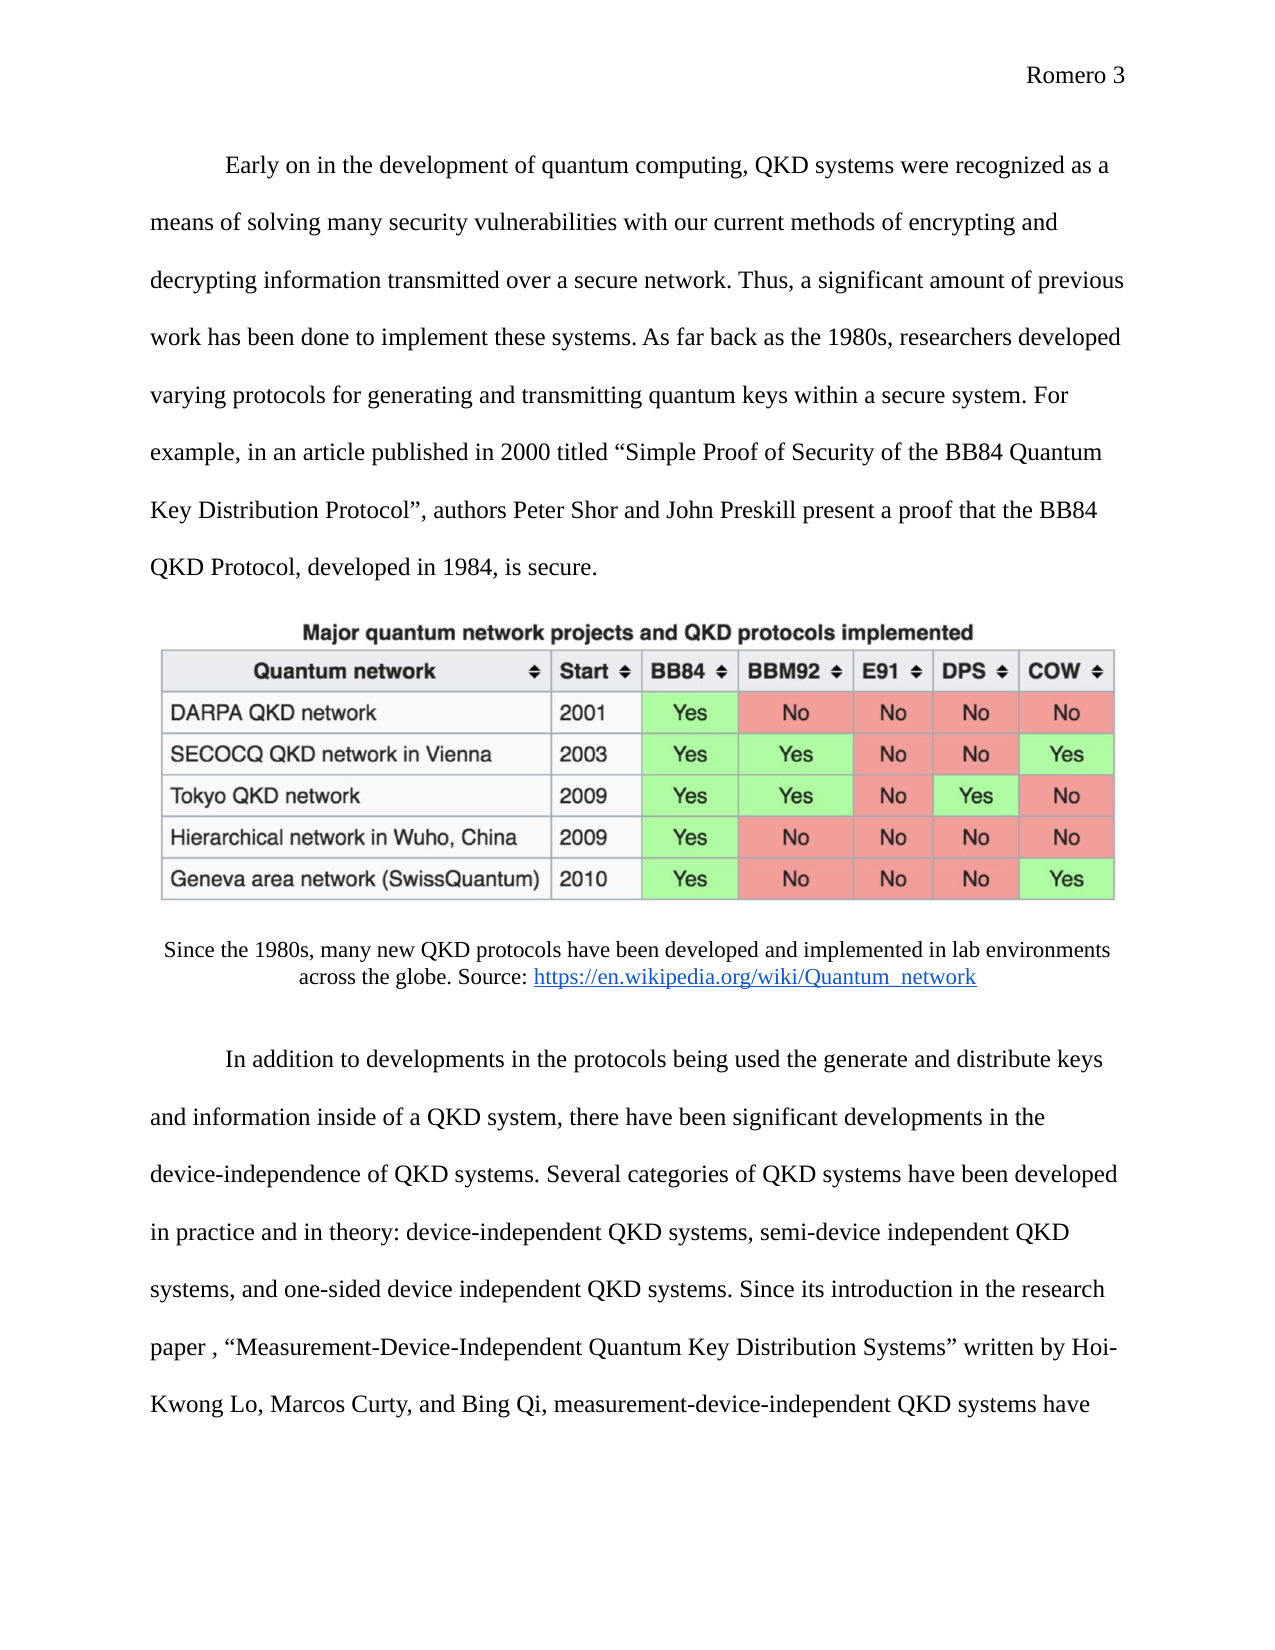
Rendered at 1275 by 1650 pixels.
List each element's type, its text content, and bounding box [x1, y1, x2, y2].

text In addition to developments in the protocols being used the generate and distribute keys and information inside of a QKD system, there have been significant developments in the device-independence of QKD systems. Several categories of QKD systems have been developed in practice and in theory: device-independent QKD systems, semi-device independent QKD systems, and one-sided device independent QKD systems. Since its introduction in the research paper , “Measurement-Device-Independent Quantum Key Distribution Systems” written by Hoi-Kwong Lo, Marcos Curty, and Bing Qi, measurement-device-independent QKD systems have [150, 1044, 1125, 1418]
text Since the 1980s, many new QKD protocols have been developed and implemented in lab environments across the globe. Source: https://en.wikipedia.org/wiki/Quantum_network [150, 936, 1125, 989]
text Early on in the development of quantum computing, QKD systems were recognized as a means of solving many security vulnerabilities with our current methods of encrypting and decrypting information transmitted over a secure network. Thus, a significant amount of previous work has been done to implement these systems. As far back as the 1980s, researchers developed varying protocols for generating and transmitting quantum keys within a secure system. For example, in an article published in 2000 titled “Simple Proof of Security of the BB84 Quantum Key Distribution Protocol”, authors Peter Shor and John Preskill present a proof that the BB84 QKD Protocol, developed in 1984, is secure. [150, 150, 1125, 610]
picture [150, 610, 1125, 910]
